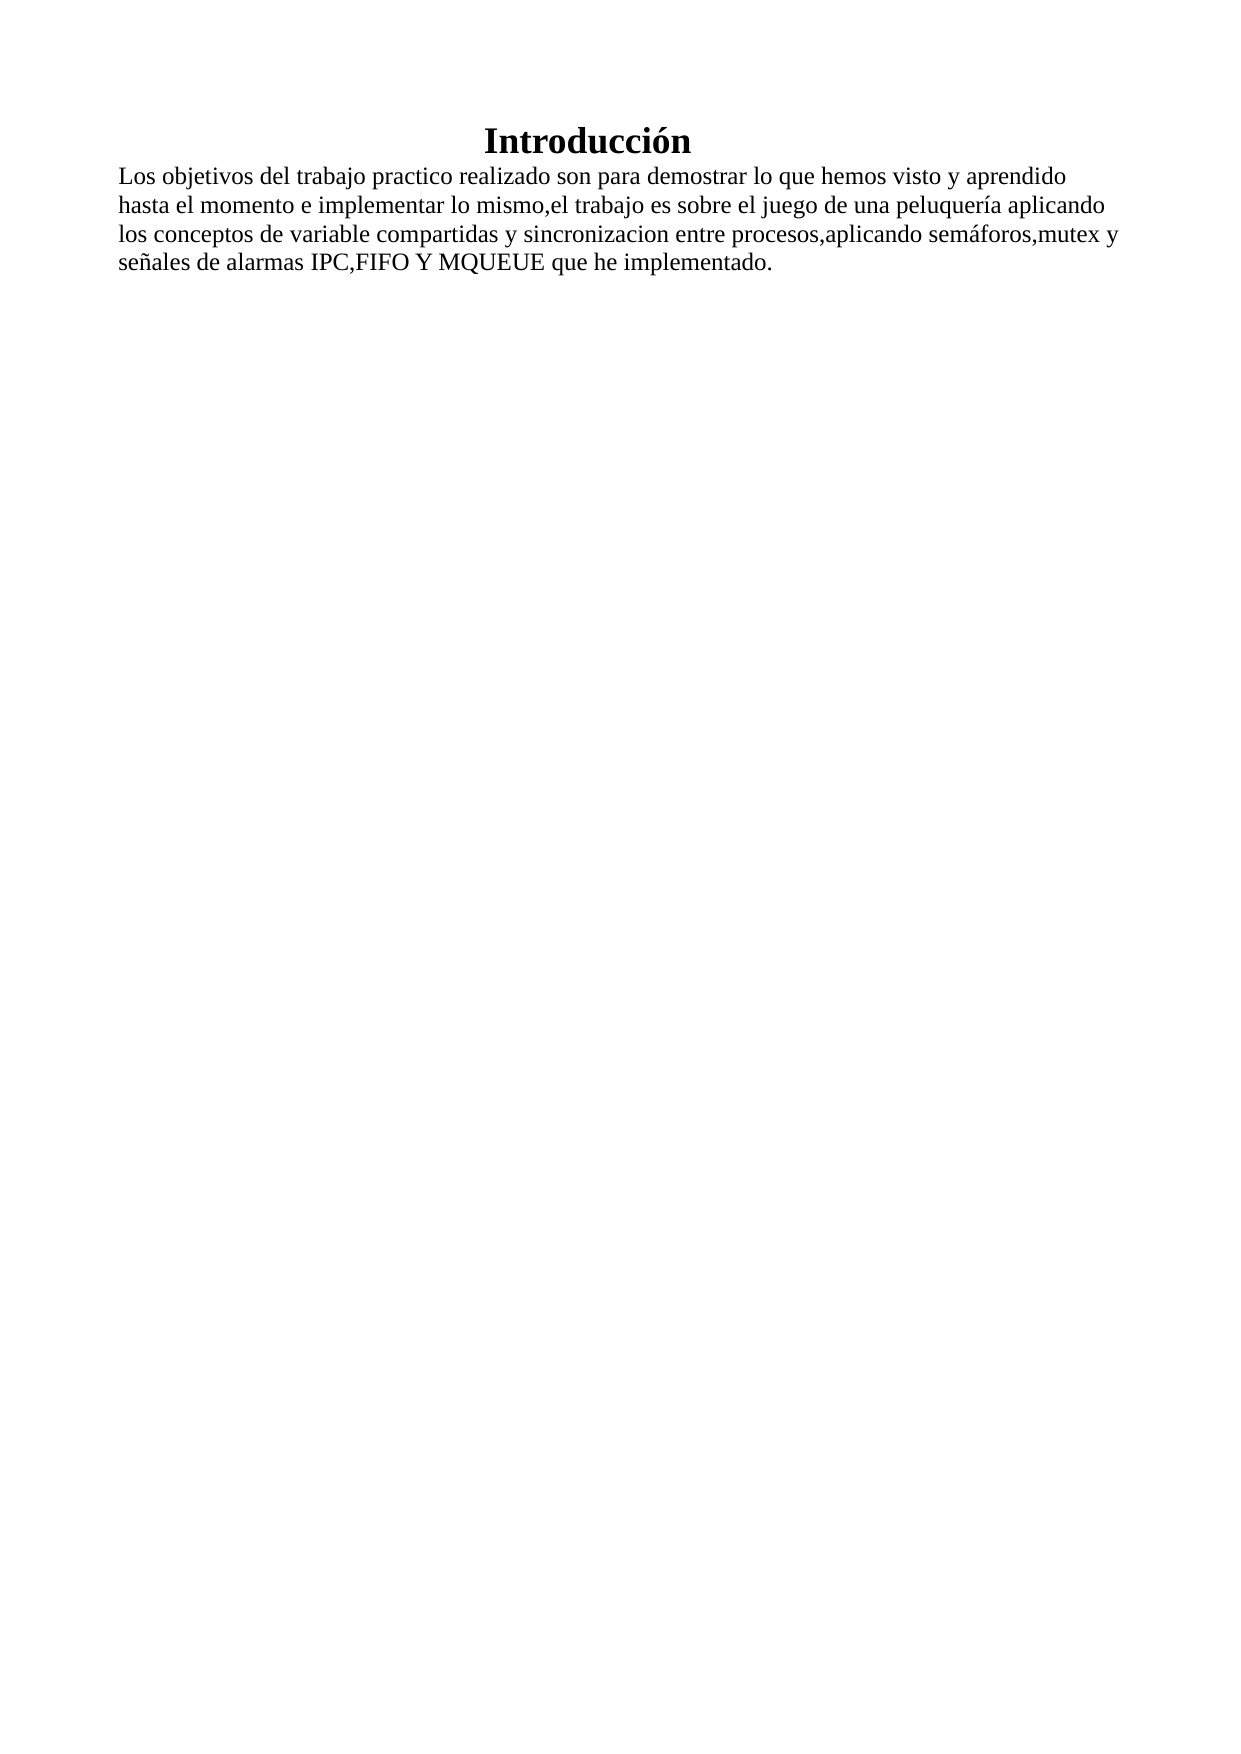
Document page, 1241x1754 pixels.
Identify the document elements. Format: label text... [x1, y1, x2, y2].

text Introducción [118, 118, 1122, 161]
text Los objetivos del trabajo practico realizado son para demostrar lo que hemos visto y aprendido hasta el momento e implementar lo mismo,el trabajo es sobre el juego de una peluquería aplicando los conceptos de variable compartidas y sincronizacion entre procesos,aplicando semáforos,mutex y señales de alarmas IPC,FIFO Y MQUEUE que he implementado. [118, 161, 1122, 276]
